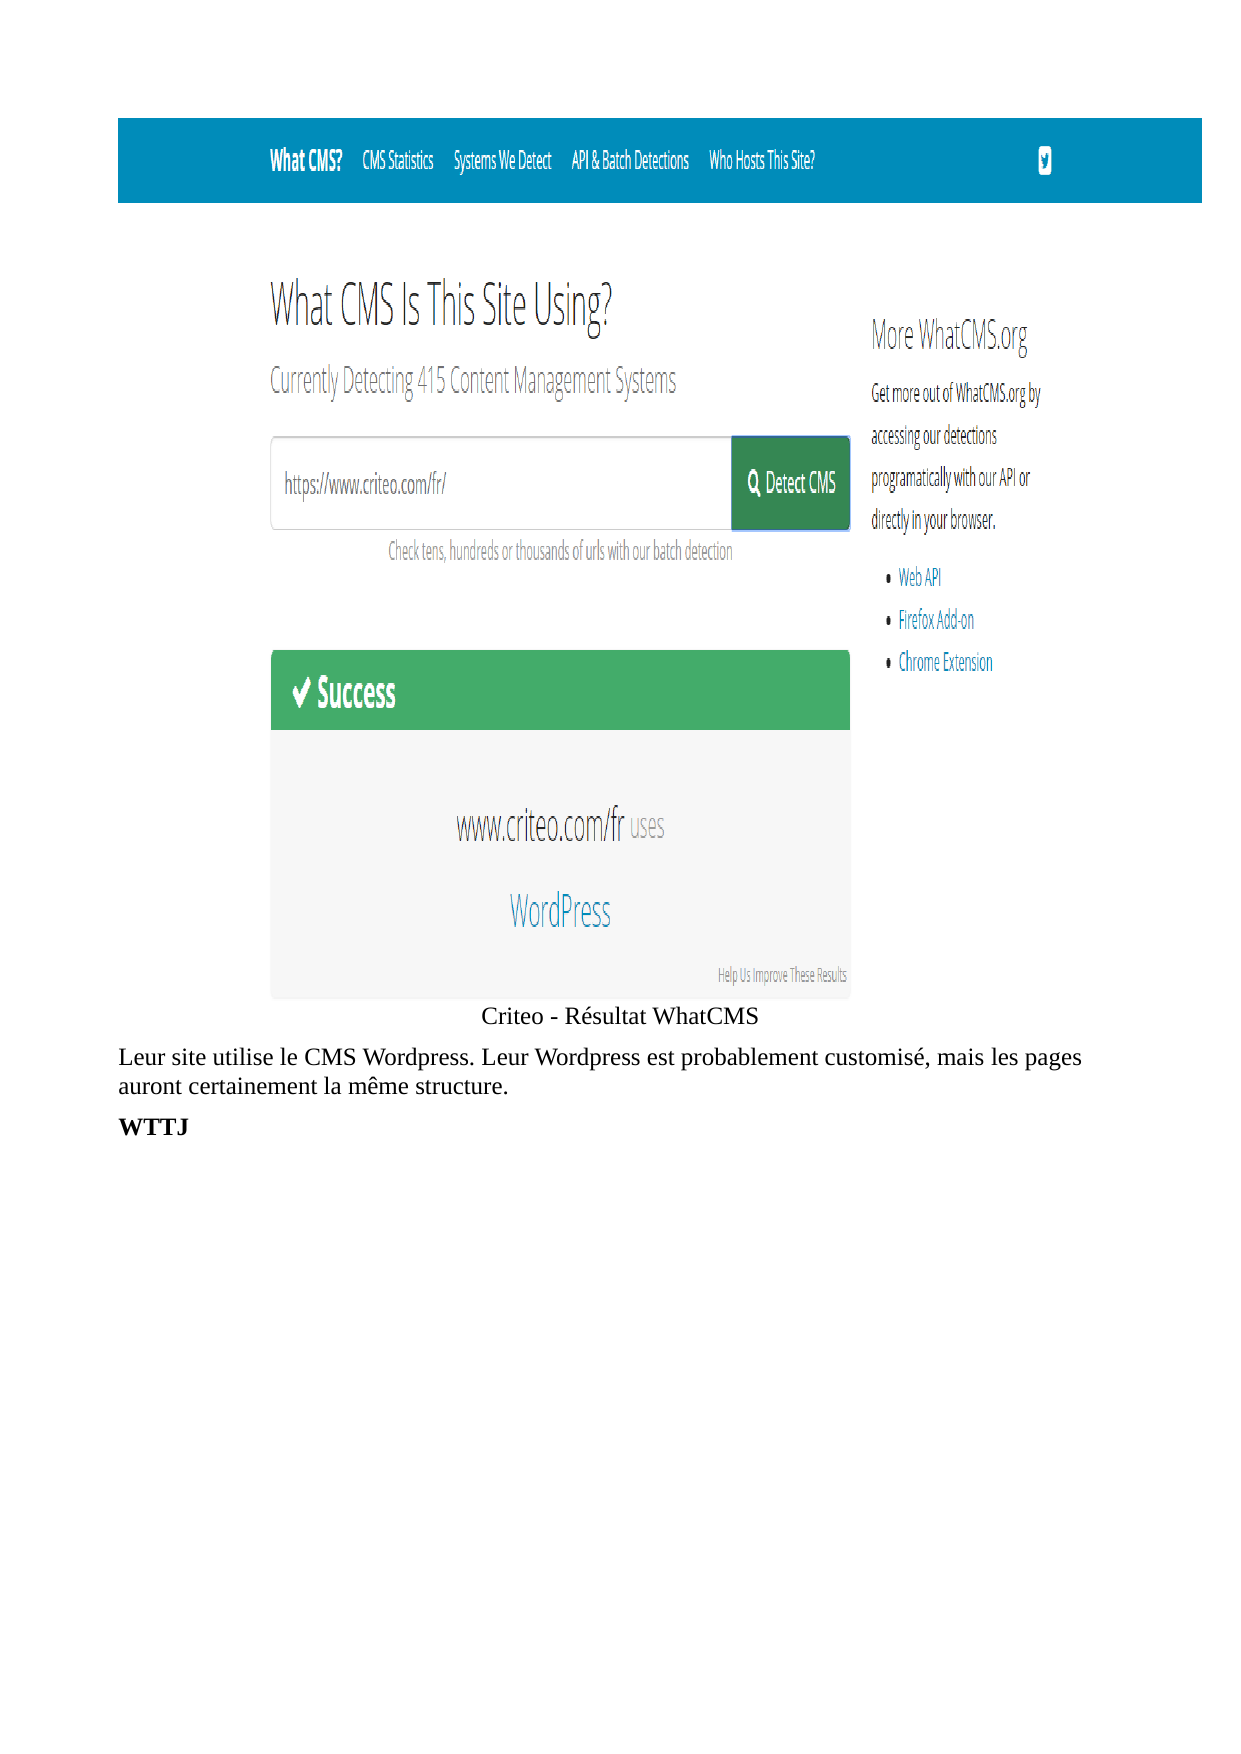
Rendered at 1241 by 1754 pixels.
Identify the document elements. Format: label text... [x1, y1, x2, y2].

picture [118, 204, 1202, 1001]
picture [281, 148, 289, 170]
picture [768, 151, 775, 168]
picture [331, 150, 342, 156]
picture [419, 158, 424, 168]
picture [676, 156, 681, 165]
picture [366, 151, 373, 160]
text WTTJ [118, 1112, 1122, 1141]
text Criteo - Résultat WhatCMS [118, 1001, 1122, 1030]
picture [309, 150, 327, 170]
picture [330, 158, 335, 170]
text Leur site utilise le CMS Wordpress. Leur Wordpress est probablement customisé, mais les pages auront certainement la même structure. [118, 1042, 1122, 1100]
picture [272, 150, 281, 170]
picture [578, 151, 584, 168]
picture [714, 153, 718, 163]
picture [480, 156, 490, 162]
picture [293, 151, 304, 170]
picture [1039, 147, 1051, 174]
